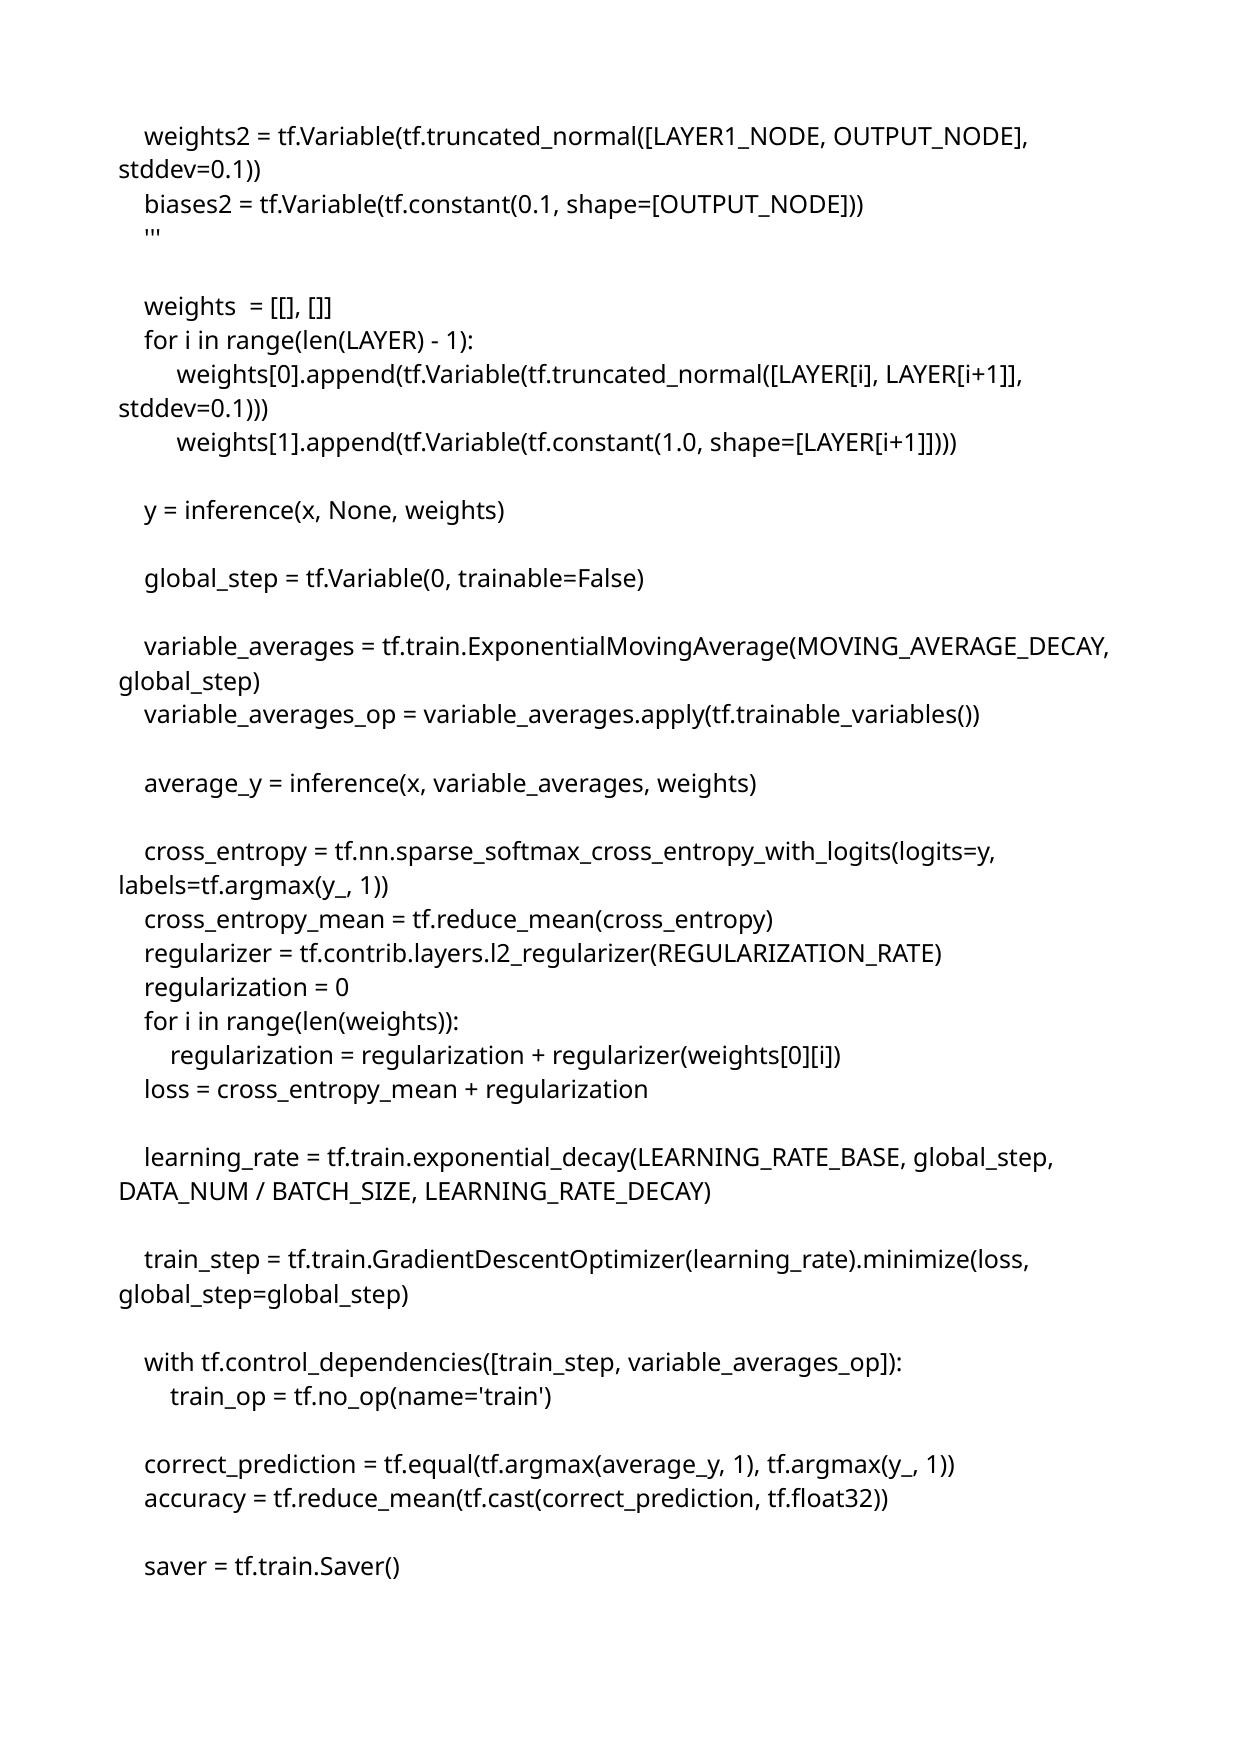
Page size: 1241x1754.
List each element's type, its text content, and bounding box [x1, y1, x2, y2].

text cross_entropy = tf.nn.sparse_softmax_cross_entropy_with_logits(logits=y, labels=tf.argmax(y_, 1)) [118, 833, 1122, 902]
text ''' [118, 220, 1122, 254]
text variable_averages_op = variable_averages.apply(tf.trainable_variables()) [118, 697, 1122, 731]
text learning_rate = tf.train.exponential_decay(LEARNING_RATE_BASE, global_step, DATA_NUM / BATCH_SIZE, LEARNING_RATE_DECAY) [118, 1140, 1122, 1208]
text train_step = tf.train.GradientDescentOptimizer(learning_rate).minimize(loss, global_step=global_step) [118, 1242, 1122, 1310]
text global_step = tf.Variable(0, trainable=False) [118, 561, 1122, 595]
text cross_entropy_mean = tf.reduce_mean(cross_entropy) [118, 902, 1122, 936]
text accuracy = tf.reduce_mean(tf.cast(correct_prediction, tf.float32)) [118, 1481, 1122, 1515]
text weights[1].append(tf.Variable(tf.constant(1.0, shape=[LAYER[i+1]]))) [118, 425, 1122, 459]
text weights[0].append(tf.Variable(tf.truncated_normal([LAYER[i], LAYER[i+1]], stddev=0.1))) [118, 357, 1122, 425]
text regularizer = tf.contrib.layers.l2_regularizer(REGULARIZATION_RATE) [118, 936, 1122, 970]
text train_op = tf.no_op(name='train') [118, 1378, 1122, 1412]
text variable_averages = tf.train.ExponentialMovingAverage(MOVING_AVERAGE_DECAY, global_step) [118, 629, 1122, 697]
text for i in range(len(weights)): [118, 1004, 1122, 1038]
text weights = [[], []] [118, 288, 1122, 322]
text loss = cross_entropy_mean + regularization [118, 1072, 1122, 1106]
text for i in range(len(LAYER) - 1): [118, 322, 1122, 357]
text y = inference(x, None, weights) [118, 493, 1122, 527]
text correct_prediction = tf.equal(tf.argmax(average_y, 1), tf.argmax(y_, 1)) [118, 1447, 1122, 1481]
text biases2 = tf.Variable(tf.constant(0.1, shape=[OUTPUT_NODE])) [118, 186, 1122, 220]
text saver = tf.train.Saver() [118, 1549, 1122, 1583]
text weights2 = tf.Variable(tf.truncated_normal([LAYER1_NODE, OUTPUT_NODE], stddev=0.1)) [118, 118, 1122, 186]
text with tf.control_dependencies([train_step, variable_averages_op]): [118, 1344, 1122, 1378]
text regularization = 0 [118, 970, 1122, 1004]
text average_y = inference(x, variable_averages, weights) [118, 765, 1122, 799]
text regularization = regularization + regularizer(weights[0][i]) [118, 1038, 1122, 1072]
